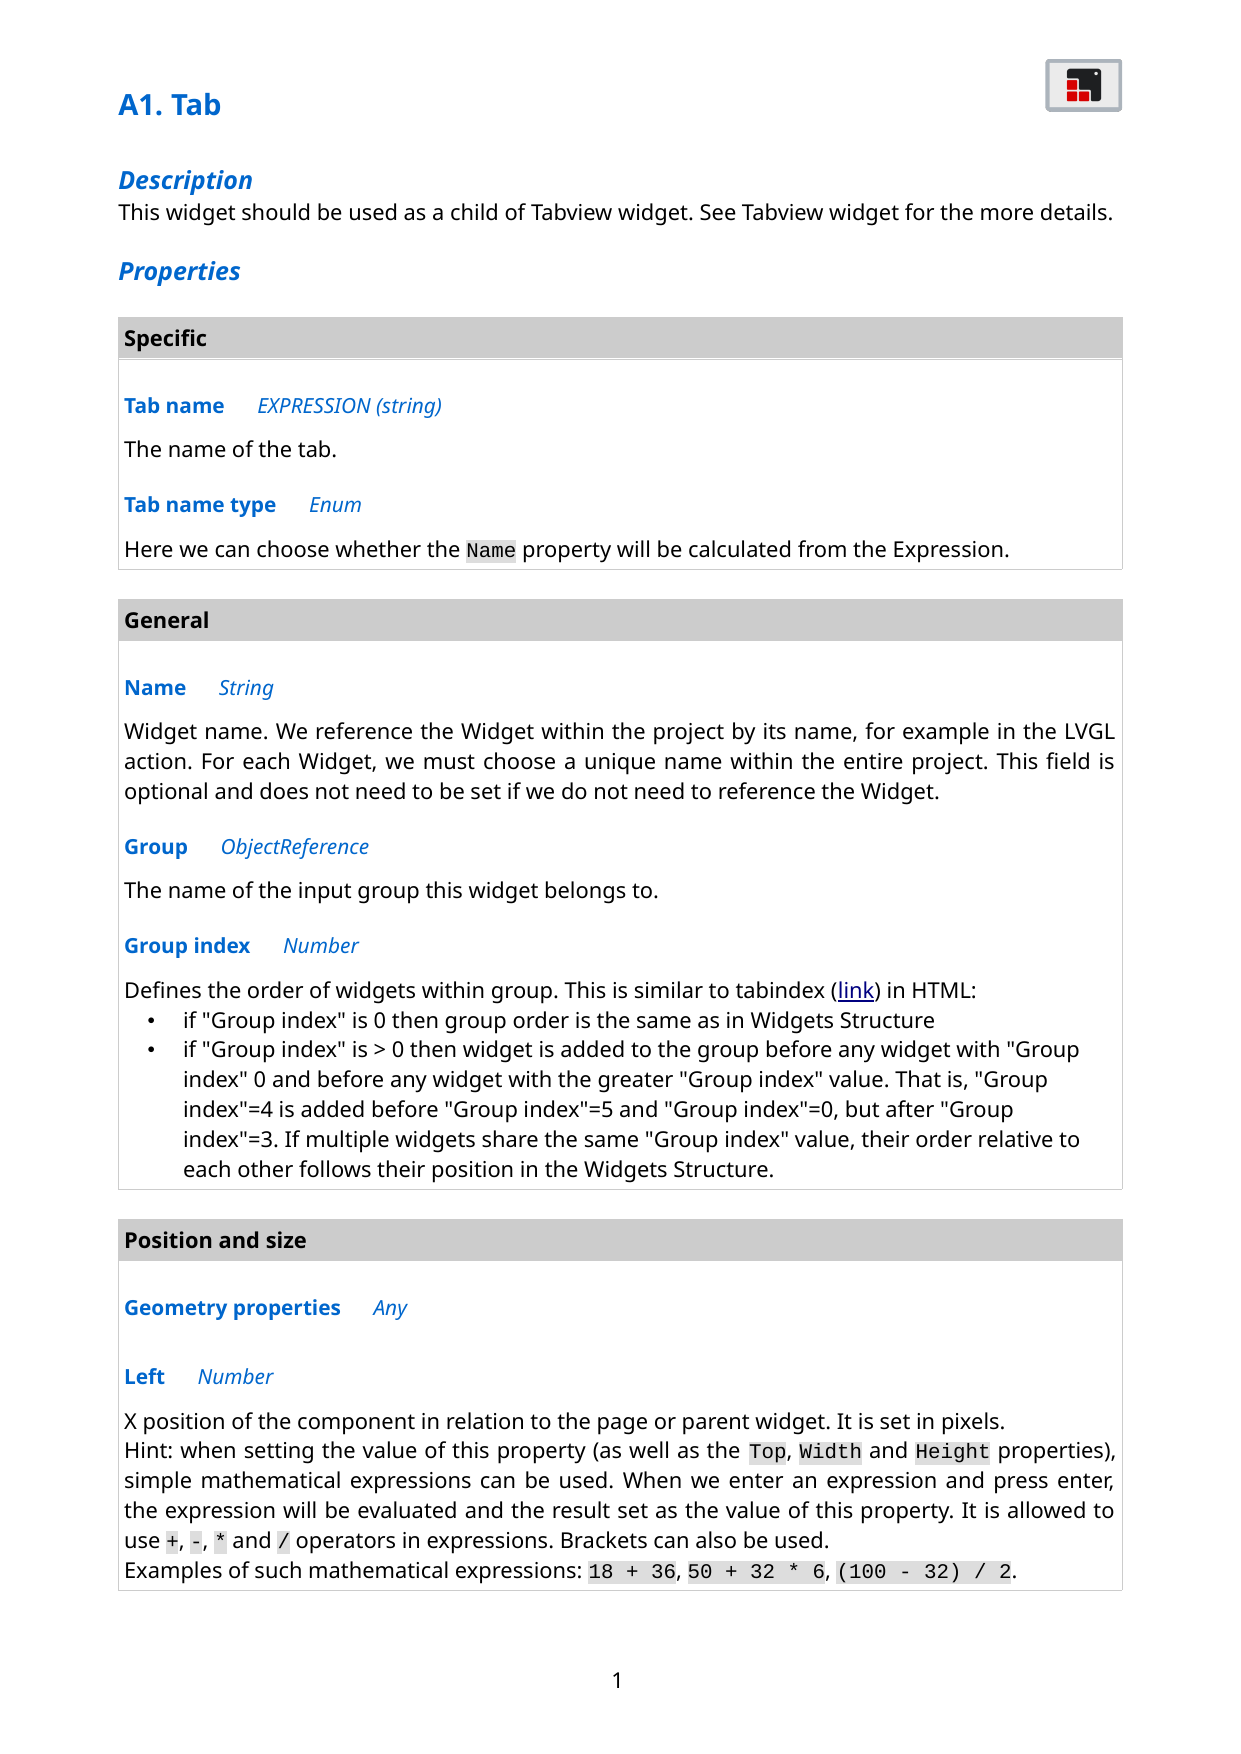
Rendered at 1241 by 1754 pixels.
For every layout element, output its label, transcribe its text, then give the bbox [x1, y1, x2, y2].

subtitle Properties [118, 253, 1122, 287]
table_header General [119, 600, 1122, 640]
table_cell Name String Widget name. We reference the Widget within the project by its name, for example in the LVGL action. For each Widget, we must choose a unique name within the entire project. This field is optional and does not need to be set if we do not need to reference the Widget. Group ObjectReference The name of the input group this widget belongs to. Group index Number Defines the order of widgets within group. This is similar to tabindex (link) in HTML: if "Group index" is 0 then group order is the same as in Widgets Structure if "Group index" is > 0 then widget is added to the group before any widget with "Group index" 0 and before any widget with the greater "Group index" value. That is, "Group index"=4 is added before "Group index"=5 and "Group index"=0, but after "Group index"=3. If multiple widgets share the same "Group index" value, their order relative to each other follows their position in the Widgets Structure. [119, 641, 1122, 1189]
subtitle Description [118, 163, 1122, 197]
picture [1045, 59, 1123, 112]
table_header Position and size [119, 1220, 1122, 1260]
subtitle Tab [118, 84, 1122, 124]
table_cell Tab name EXPRESSION (string) The name of the tab. Tab name type Enum Here we can choose whether the Name property will be calculated from the Expression. [119, 360, 1122, 569]
table_cell Geometry properties Any Left Number X position of the component in relation to the page or parent widget. It is set in pixels. Hint: when setting the value of this property (as well as the Top, Width and Height properties), simple mathematical expressions can be used. When we enter an expression and press enter, the expression will be evaluated and the result set as the value of this property. It is allowed to use +, -, * and / operators in expressions. Brackets can also be used. Examples of such mathematical expressions: 18 + 36, 50 + 32 * 6, (100 - 32) / 2. [119, 1261, 1122, 1590]
text This widget should be used as a child of Tabview widget. See Tabview widget for the more details. [118, 197, 1122, 227]
table_header Specific [119, 318, 1122, 358]
